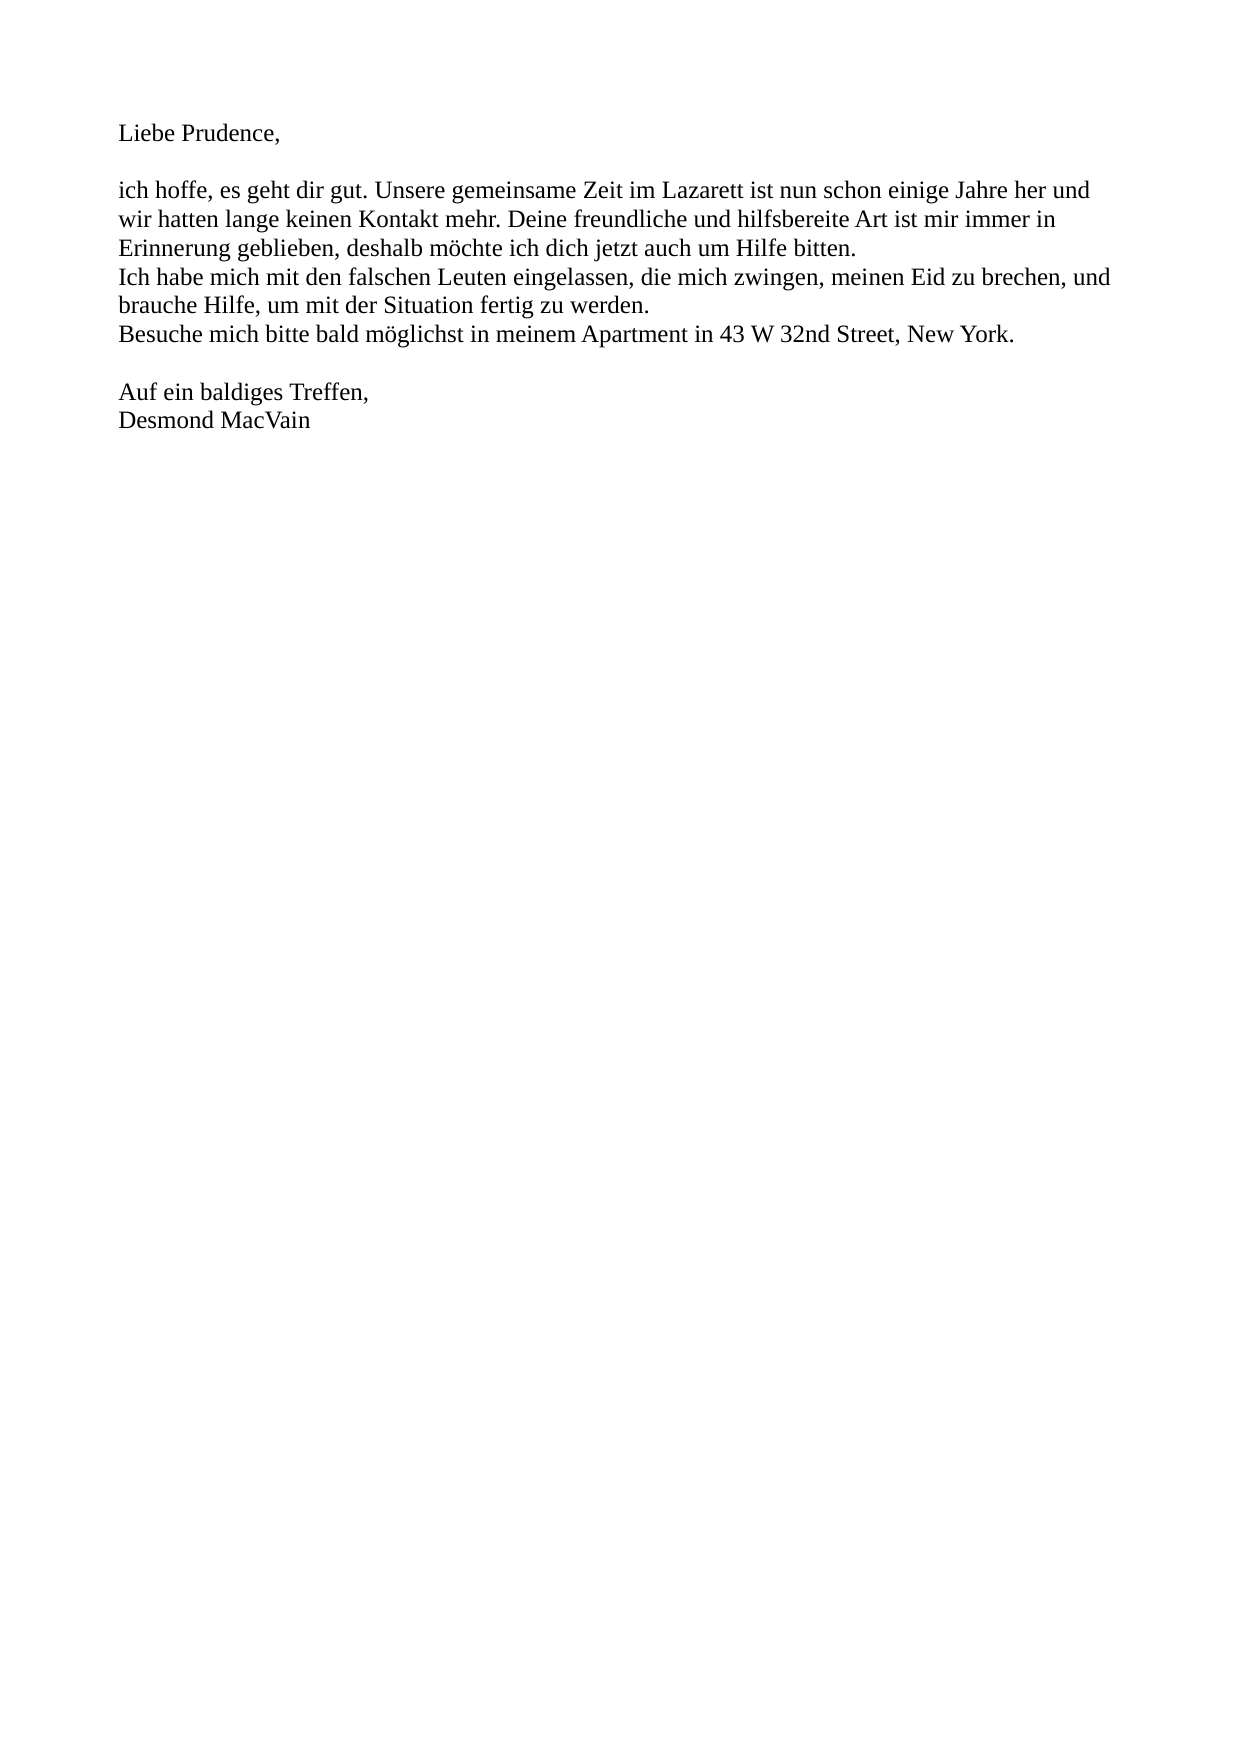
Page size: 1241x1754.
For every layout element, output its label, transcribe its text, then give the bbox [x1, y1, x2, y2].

text Liebe Prudence, ich hoffe, es geht dir gut. Unsere gemeinsame Zeit im Lazarett ist nun schon einige Jahre her und wir hatten lange keinen Kontakt mehr. Deine freundliche und hilfsbereite Art ist mir immer in Erinnerung geblieben, deshalb möchte ich dich jetzt auch um Hilfe bitten. Ich habe mich mit den falschen Leuten eingelassen, die mich zwingen, meinen Eid zu brechen, und brauche Hilfe, um mit der Situation fertig zu werden. Besuche mich bitte bald möglichst in meinem Apartment in 43 W 32nd Street, New York. Auf ein baldiges Treffen, Desmond MacVain [118, 118, 1122, 434]
